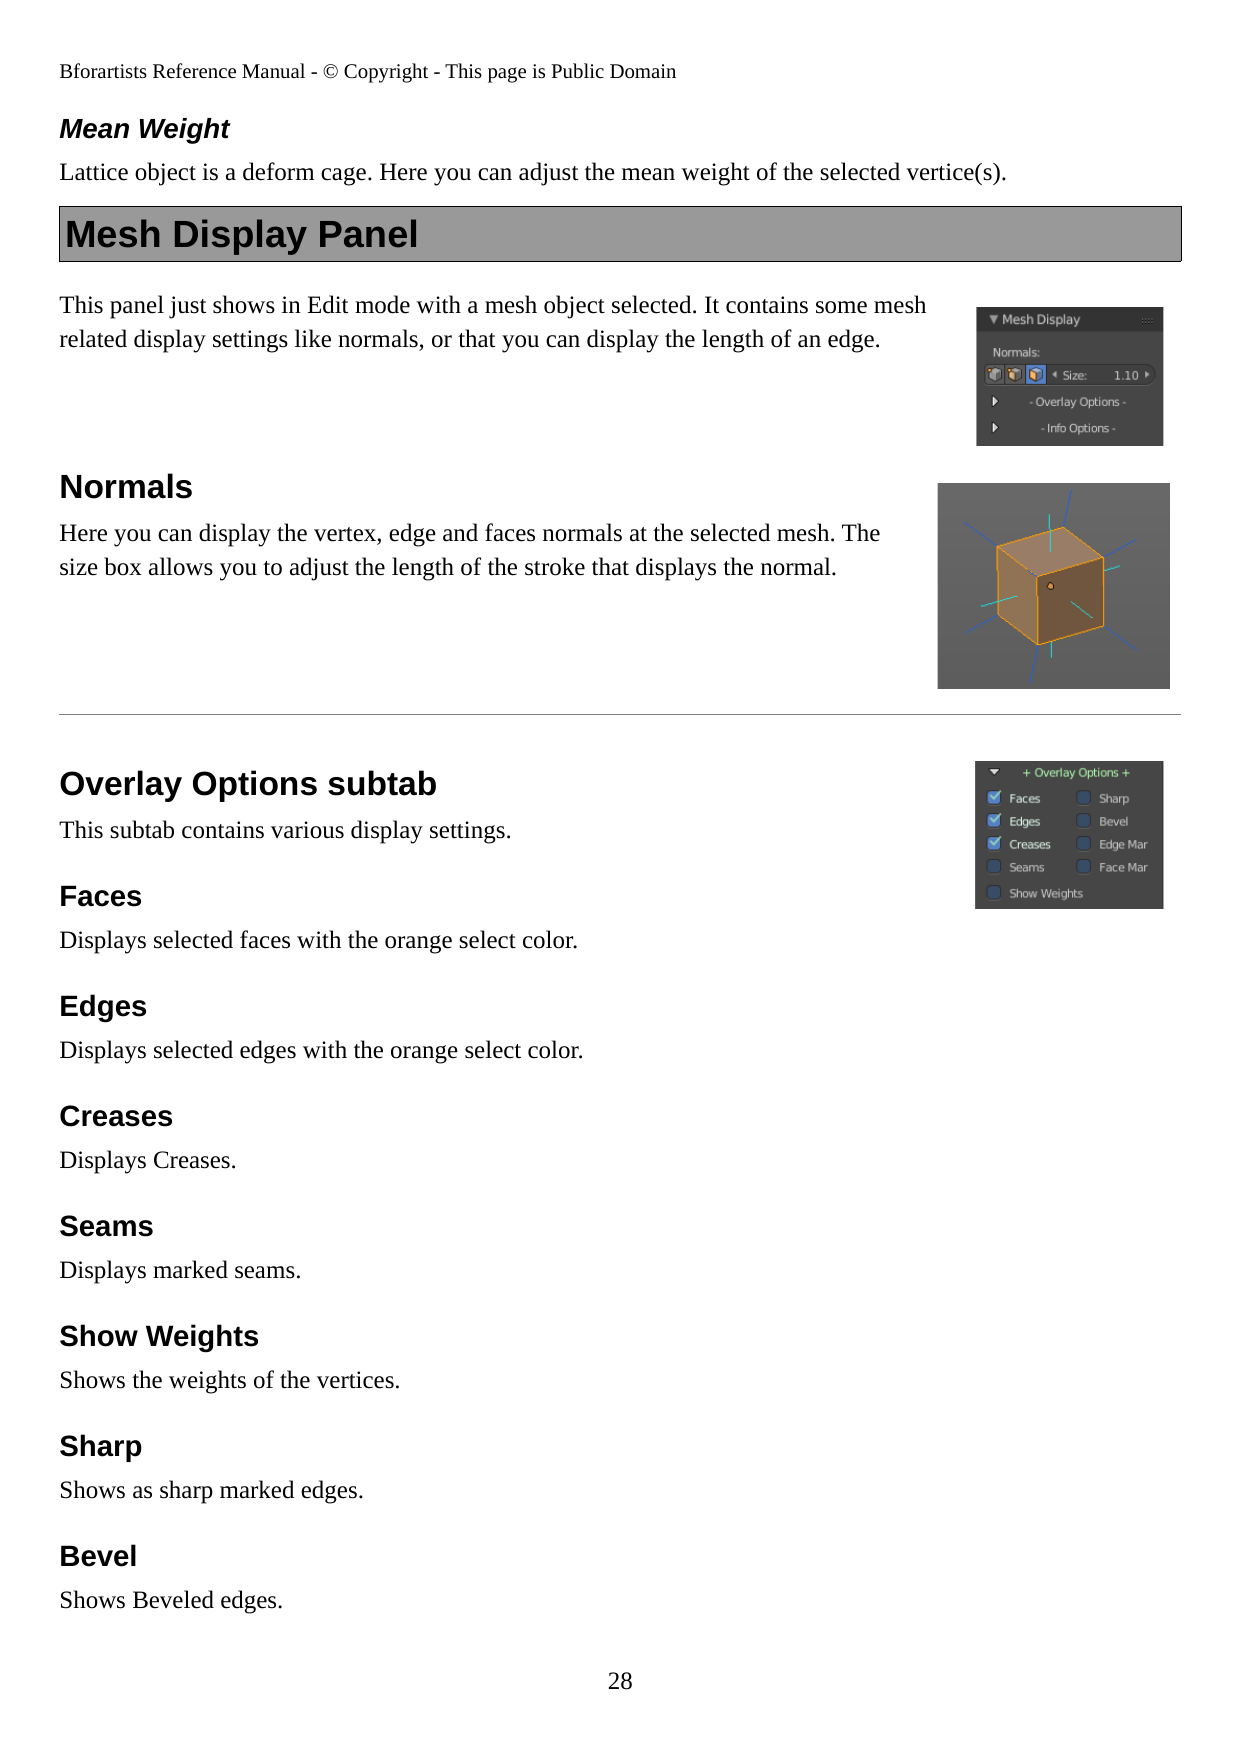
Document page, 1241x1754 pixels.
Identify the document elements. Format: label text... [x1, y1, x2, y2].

subtitle Overlay Options subtab [59, 764, 975, 803]
text Displays Creases. [59, 1145, 1181, 1174]
text Shows the weights of the vertices. [59, 1365, 1181, 1394]
subtitle Faces [59, 879, 1181, 913]
text This subtab contains various display settings. [59, 815, 975, 844]
picture [976, 307, 1164, 446]
picture [975, 761, 1164, 909]
text Shows Beveled edges. [59, 1585, 1181, 1613]
picture [937, 483, 1170, 689]
subtitle Bevel [59, 1538, 1181, 1572]
subtitle Normals [59, 466, 1181, 505]
text Displays selected edges with the orange select color. [59, 1035, 1181, 1064]
text This panel just shows in Edit mode with a mesh object selected. It contains some mesh related display settings like normals, or that you can display the length of an edge. [59, 290, 1181, 353]
subtitle Mean Weight [59, 113, 1181, 144]
subtitle [1164, 764, 1181, 803]
text Displays marked seams. [59, 1255, 1181, 1284]
subtitle Edges [59, 989, 1181, 1023]
subtitle Sharp [59, 1428, 1181, 1462]
table_header Mesh Display Panel [60, 207, 1181, 261]
subtitle Creases [59, 1099, 1181, 1133]
text Displays selected faces with the orange select color. [59, 925, 1181, 954]
subtitle Seams [59, 1209, 1181, 1242]
text Here you can display the vertex, edge and faces normals at the selected mesh. The size box allows you to adjust the length of the stroke that displays the normal. [59, 518, 937, 581]
text Lattice object is a deform cage. Here you can adjust the mean weight of the selected vertice(s). [59, 157, 1181, 186]
subtitle Show Weights [59, 1319, 1181, 1352]
text Shows as sharp marked edges. [59, 1475, 1181, 1503]
